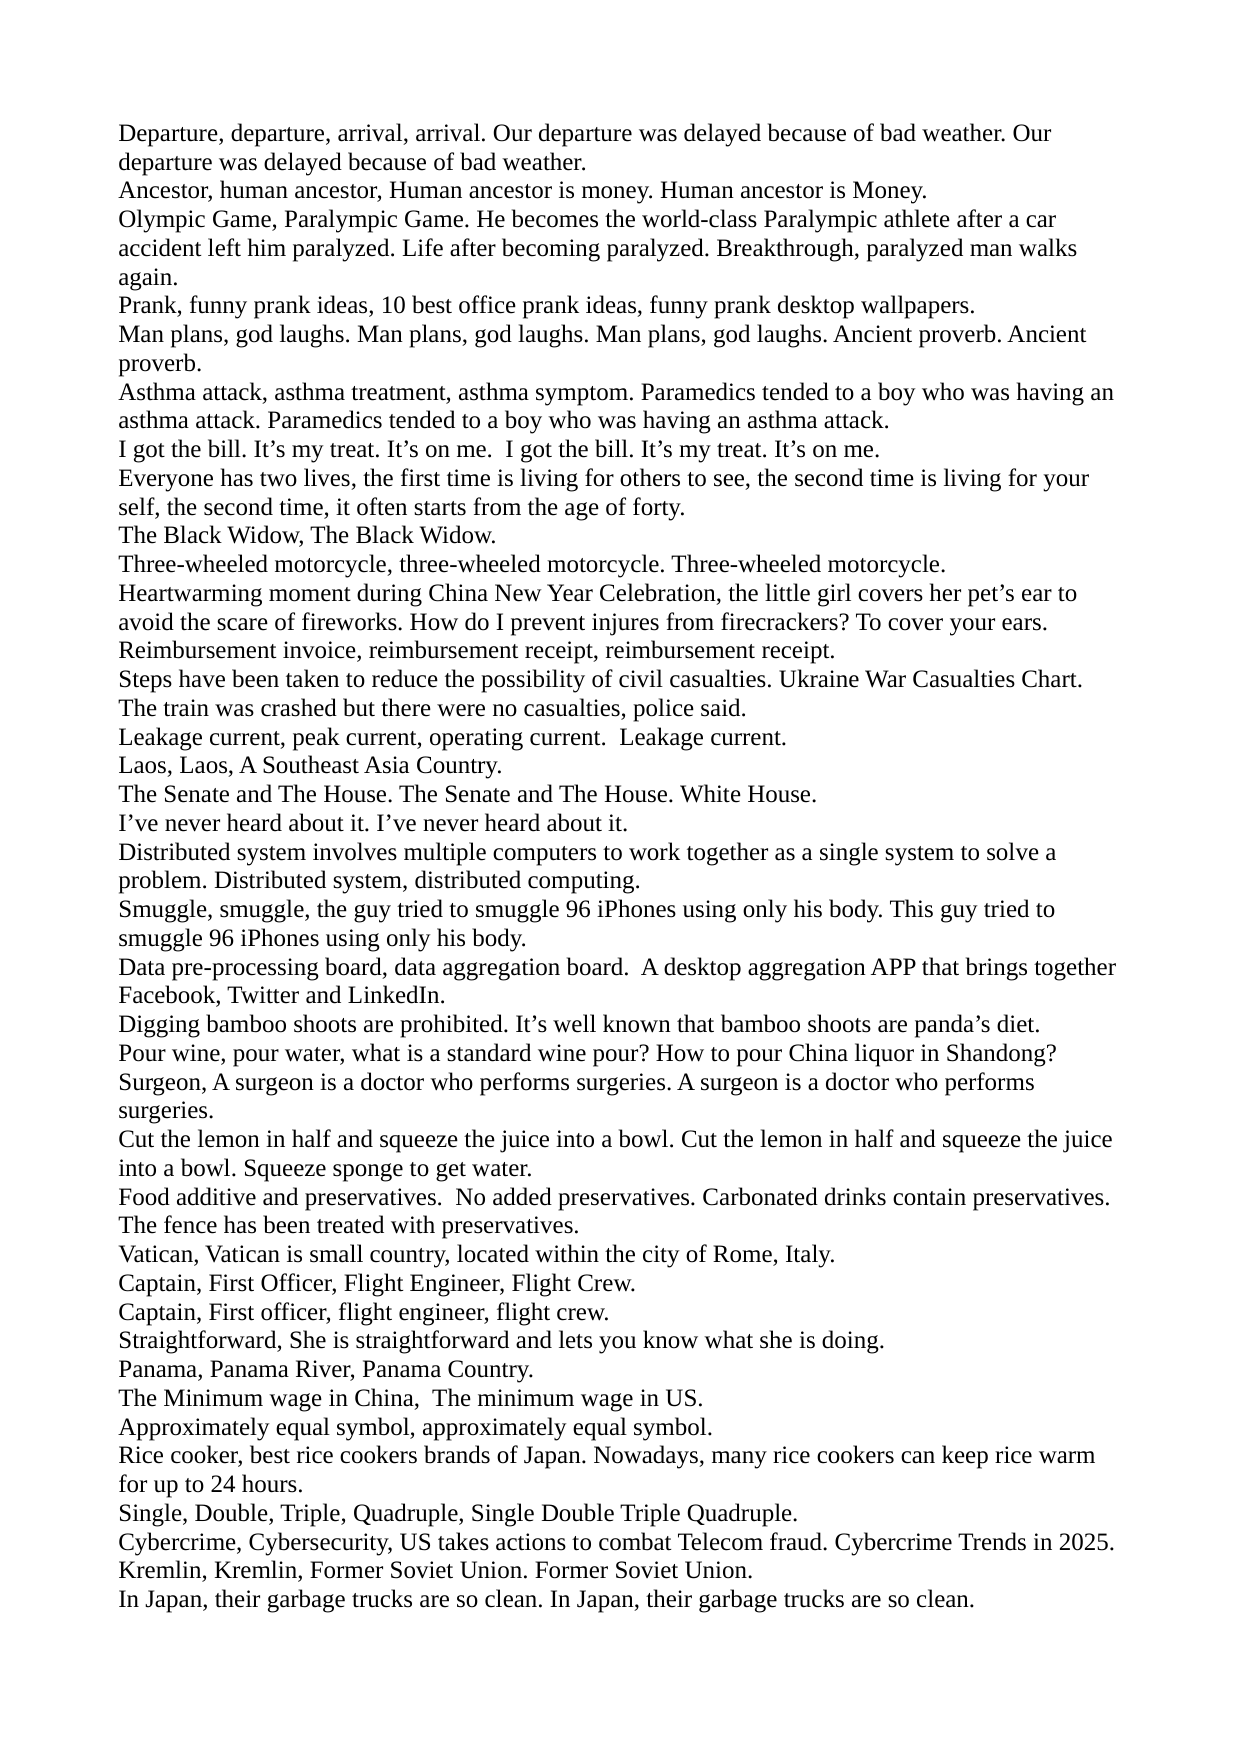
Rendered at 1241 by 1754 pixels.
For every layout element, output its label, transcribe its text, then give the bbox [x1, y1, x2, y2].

text Asthma attack, asthma treatment, asthma symptom. Paramedics tended to a boy who was having an asthma attack. Paramedics tended to a boy who was having an asthma attack. [118, 377, 1122, 434]
text Kremlin, Kremlin, Former Soviet Union. Former Soviet Union. [118, 1556, 1122, 1584]
text Three-wheeled motorcycle, three-wheeled motorcycle. Three-wheeled motorcycle. [118, 549, 1122, 578]
text Data pre-processing board, data aggregation board. A desktop aggregation APP that brings together Facebook, Twitter and LinkedIn. [118, 952, 1122, 1009]
text Digging bamboo shoots are prohibited. It’s well known that bamboo shoots are panda’s diet. [118, 1009, 1122, 1038]
text Steps have been taken to reduce the possibility of civil casualties. Ukraine War Casualties Chart. The train was crashed but there were no casualties, police said. [118, 664, 1122, 722]
text Departure, departure, arrival, arrival. Our departure was delayed because of bad weather. Our departure was delayed because of bad weather. [118, 118, 1122, 176]
text Approximately equal symbol, approximately equal symbol. [118, 1412, 1122, 1441]
text Smuggle, smuggle, the guy tried to smuggle 96 iPhones using only his body. This guy tried to smuggle 96 iPhones using only his body. [118, 894, 1122, 952]
text In Japan, their garbage trucks are so clean. In Japan, their garbage trucks are so clean. [118, 1584, 1122, 1613]
text Vatican, Vatican is small country, located within the city of Rome, Italy. [118, 1239, 1122, 1268]
text Man plans, god laughs. Man plans, god laughs. Man plans, god laughs. Ancient proverb. Ancient proverb. [118, 319, 1122, 377]
text Food additive and preservatives. No added preservatives. Carbonated drinks contain preservatives. [118, 1182, 1122, 1211]
text The Senate and The House. The Senate and The House. White House. [118, 779, 1122, 808]
text Rice cooker, best rice cookers brands of Japan. Nowadays, many rice cookers can keep rice warm for up to 24 hours. [118, 1441, 1122, 1498]
text The Minimum wage in China, The minimum wage in US. [118, 1383, 1122, 1412]
text Ancestor, human ancestor, Human ancestor is money. Human ancestor is Money. [118, 176, 1122, 204]
text Captain, First officer, flight engineer, flight crew. [118, 1297, 1122, 1326]
text The Black Widow, The Black Widow. [118, 521, 1122, 549]
text Prank, funny prank ideas, 10 best office prank ideas, funny prank desktop wallpapers. [118, 291, 1122, 319]
text Laos, Laos, A Southeast Asia Country. [118, 751, 1122, 779]
text Pour wine, pour water, what is a standard wine pour? How to pour China liquor in Shandong? [118, 1038, 1122, 1067]
text Straightforward, She is straightforward and lets you know what she is doing. [118, 1326, 1122, 1354]
text Olympic Game, Paralympic Game. He becomes the world-class Paralympic athlete after a car accident left him paralyzed. Life after becoming paralyzed. Breakthrough, paralyzed man walks again. [118, 204, 1122, 291]
text Single, Double, Triple, Quadruple, Single Double Triple Quadruple. [118, 1498, 1122, 1527]
text Captain, First Officer, Flight Engineer, Flight Crew. [118, 1268, 1122, 1297]
text I got the bill. It’s my treat. It’s on me. I got the bill. It’s my treat. It’s on me. [118, 434, 1122, 463]
text Surgeon, A surgeon is a doctor who performs surgeries. A surgeon is a doctor who performs surgeries. [118, 1067, 1122, 1124]
text Reimbursement invoice, reimbursement receipt, reimbursement receipt. [118, 636, 1122, 664]
text Everyone has two lives, the first time is living for others to see, the second time is living for your self, the second time, it often starts from the age of forty. [118, 463, 1122, 521]
text Cut the lemon in half and squeeze the juice into a bowl. Cut the lemon in half and squeeze the juice into a bowl. Squeeze sponge to get water. [118, 1124, 1122, 1182]
text Heartwarming moment during China New Year Celebration, the little girl covers her pet’s ear to avoid the scare of fireworks. How do I prevent injures from firecrackers? To cover your ears. [118, 578, 1122, 636]
text The fence has been treated with preservatives. [118, 1211, 1122, 1239]
text Leakage current, peak current, operating current. Leakage current. [118, 722, 1122, 751]
text Distributed system involves multiple computers to work together as a single system to solve a problem. Distributed system, distributed computing. [118, 837, 1122, 894]
text Cybercrime, Cybersecurity, US takes actions to combat Telecom fraud. Cybercrime Trends in 2025. [118, 1527, 1122, 1556]
text Panama, Panama River, Panama Country. [118, 1354, 1122, 1383]
text I’ve never heard about it. I’ve never heard about it. [118, 808, 1122, 837]
